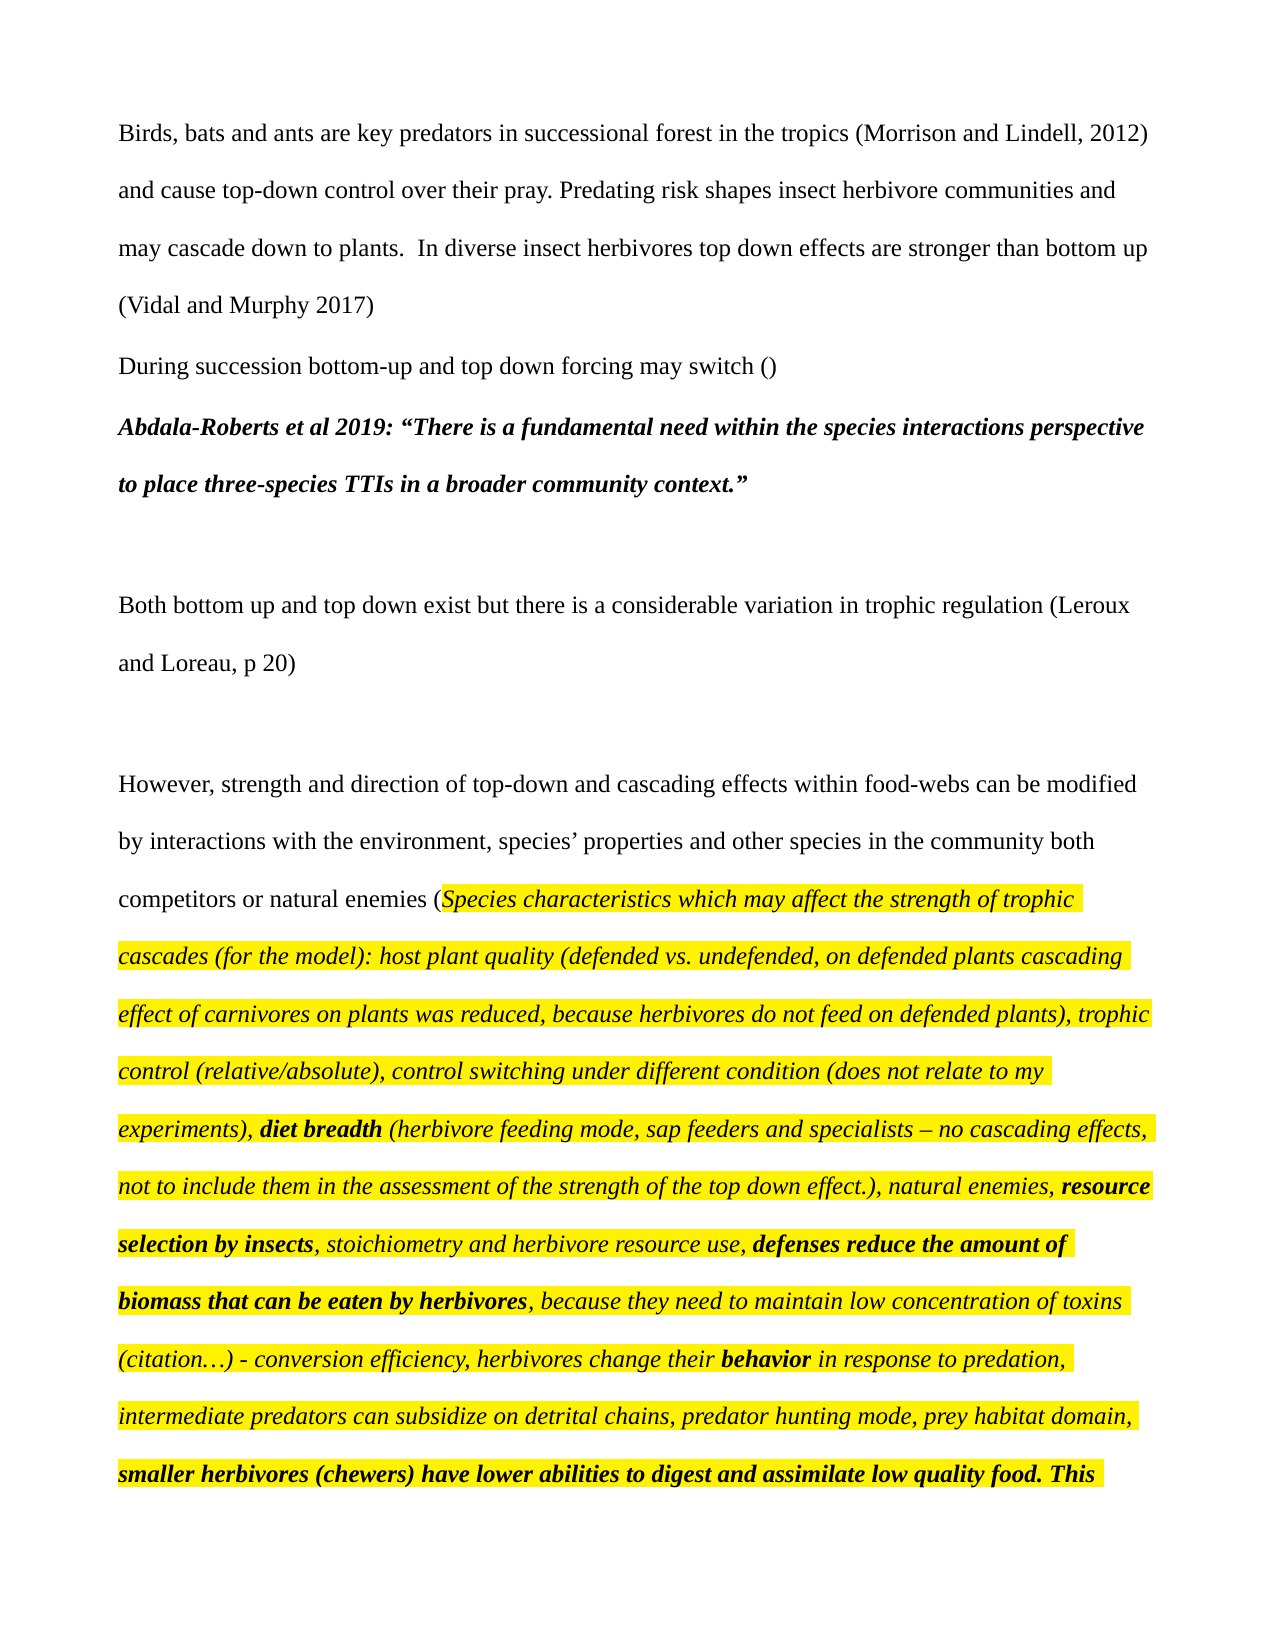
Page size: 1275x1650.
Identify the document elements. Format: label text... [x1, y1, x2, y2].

text Both bottom up and top down exist but there is a considerable variation in trophic regulation (Leroux and Loreau, p 20) [118, 590, 1157, 676]
text During succession bottom-up and top down forcing may switch () [118, 351, 1157, 380]
text Birds, bats and ants are key predators in successional forest in the tropics (Morrison and Lindell, 2012) and cause top-down control over their pray. Predating risk shapes insect herbivore communities and may cascade down to plants. In diverse insect herbivores top down effects are stronger than bottom up (Vidal and Murphy 2017) [118, 118, 1157, 319]
text However, strength and direction of top-down and cascading effects within food-webs can be modified by interactions with the environment, species’ properties and other species in the community both competitors or natural enemies (Species characteristics which may affect the strength of trophic cascades (for the model): host plant quality (defended vs. undefended, on defended plants cascading effect of carnivores on plants was reduced, because herbivores do not feed on defended plants), trophic control (relative/absolute), control switching under different condition (does not relate to my experiments), diet breadth (herbivore feeding mode, sap feeders and specialists – no cascading effects, not to include them in the assessment of the strength of the top down effect.), natural enemies, resource selection by insects, stoichiometry and herbivore resource use, defenses reduce the amount of biomass that can be eaten by herbivores, because they need to maintain low concentration of toxins (citation…) - conversion efficiency, herbivores change their behavior in response to predation, intermediate predators can subsidize on detrital chains, predator hunting mode, prey habitat domain, smaller herbivores (chewers) have lower abilities to digest and assimilate low quality food. This [118, 769, 1157, 1487]
text Abdala-Roberts et al 2019: “There is a fundamental need within the species interactions perspective to place three‐species TTIs in a broader community context.” [118, 412, 1157, 498]
